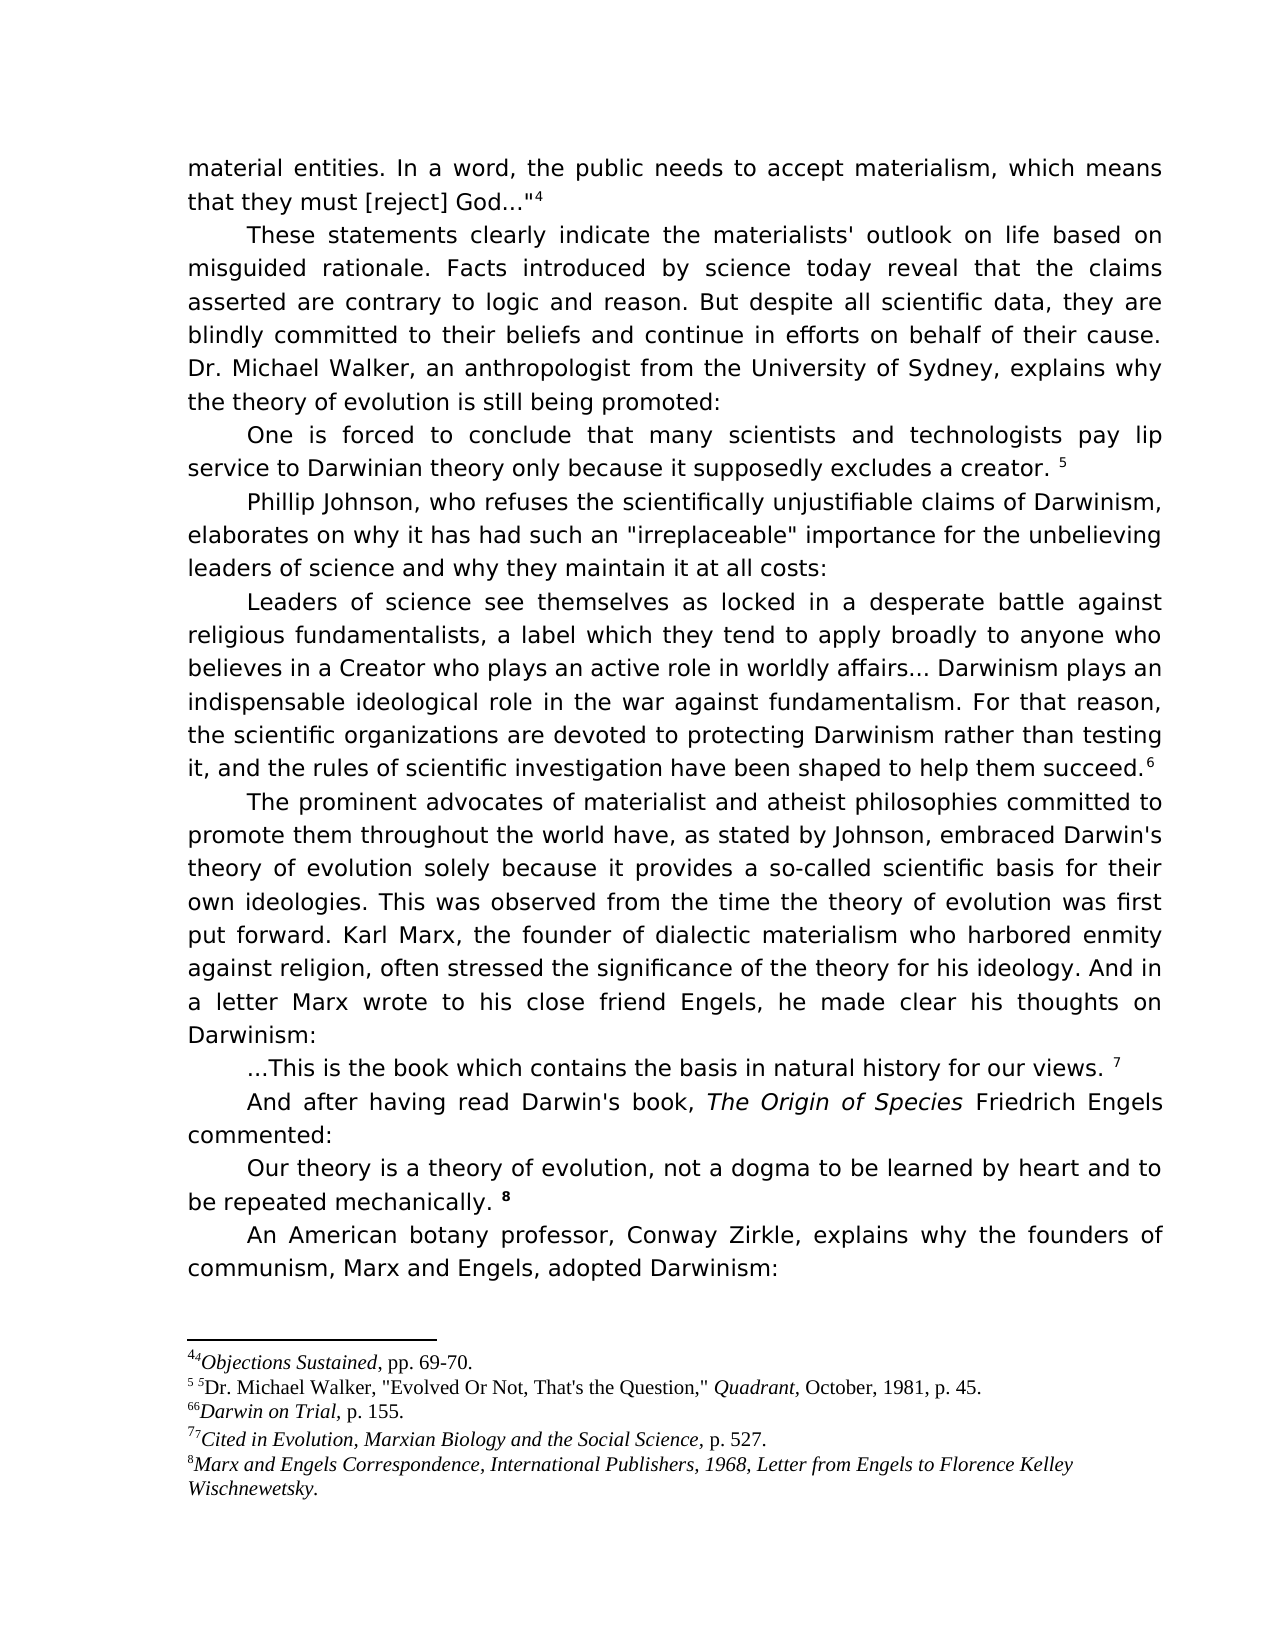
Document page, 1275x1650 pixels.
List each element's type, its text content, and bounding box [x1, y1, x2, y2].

text ...This is the book which contains the basis in natural history for our views. [187, 1050, 1163, 1083]
text 7Cited in Evolution, Marxian Biology and the Social Science, p. 527. [187, 1423, 1181, 1452]
text And after having read Darwin's book, The Origin of Species Friedrich Engels commented: [187, 1083, 1163, 1150]
text Phillip Johnson, who refuses the scientifically unjustifiable claims of Darwinism, elaborates on why it has had such an "irreplaceable" importance for the unbelieving leaders of science and why they maintain it at all costs: [187, 483, 1163, 583]
text An American botany professor, Conway Zirkle, explains why the founders of communism, Marx and Engels, adopted Darwinism: [187, 1217, 1163, 1283]
text These statements clearly indicate the materialists' outlook on life based on misguided rationale. Facts introduced by science today reveal that the claims asserted are contrary to logic and reason. But despite all scientific data, they are blindly committed to their beliefs and continue in efforts on behalf of their cause. Dr. Michael Walker, an anthropologist from the University of Sydney, explains why the theory of evolution is still being promoted: [187, 217, 1163, 417]
text material entities. In a word, the public needs to accept materialism, which means that they must [reject] God..." [187, 150, 1163, 217]
text 4Objections Sustained, pp. 69-70. [187, 1346, 1181, 1375]
text 6Darwin on Trial, p. 155. [187, 1399, 1181, 1423]
text Leaders of science see themselves as locked in a desperate battle against religious fundamentalists, a label which they tend to apply broadly to anyone who believes in a Creator who plays an active role in worldly affairs... Darwinism plays an indispensable ideological role in the war against fundamentalism. For that reason, the scientific organizations are devoted to protecting Darwinism rather than testing it, and the rules of scientific investigation have been shaped to help them succeed. [187, 583, 1163, 783]
text 5Dr. Michael Walker, "Evolved Or Not, That's the Question," Quadrant, October, 1981, p. 45. [187, 1375, 1181, 1399]
text Marx and Engels Correspondence, International Publishers, 1968, Letter from Engels to Florence Kelley Wischnewetsky. [187, 1452, 1181, 1500]
text One is forced to conclude that many scientists and technologists pay lip service to Darwinian theory only because it supposedly excludes a creator. [187, 417, 1163, 483]
text Our theory is a theory of evolution, not a dogma to be learned by heart and to be repeated mechanically. [187, 1150, 1163, 1217]
text The prominent advocates of materialist and atheist philosophies committed to promote them throughout the world have, as stated by Johnson, embraced Darwin's theory of evolution solely because it provides a so-called scientific basis for their own ideologies. This was observed from the time the theory of evolution was first put forward. Karl Marx, the founder of dialectic materialism who harbored enmity against religion, often stressed the significance of the theory for his ideology. And in a letter Marx wrote to his close friend Engels, he made clear his thoughts on Darwinism: [187, 783, 1163, 1050]
